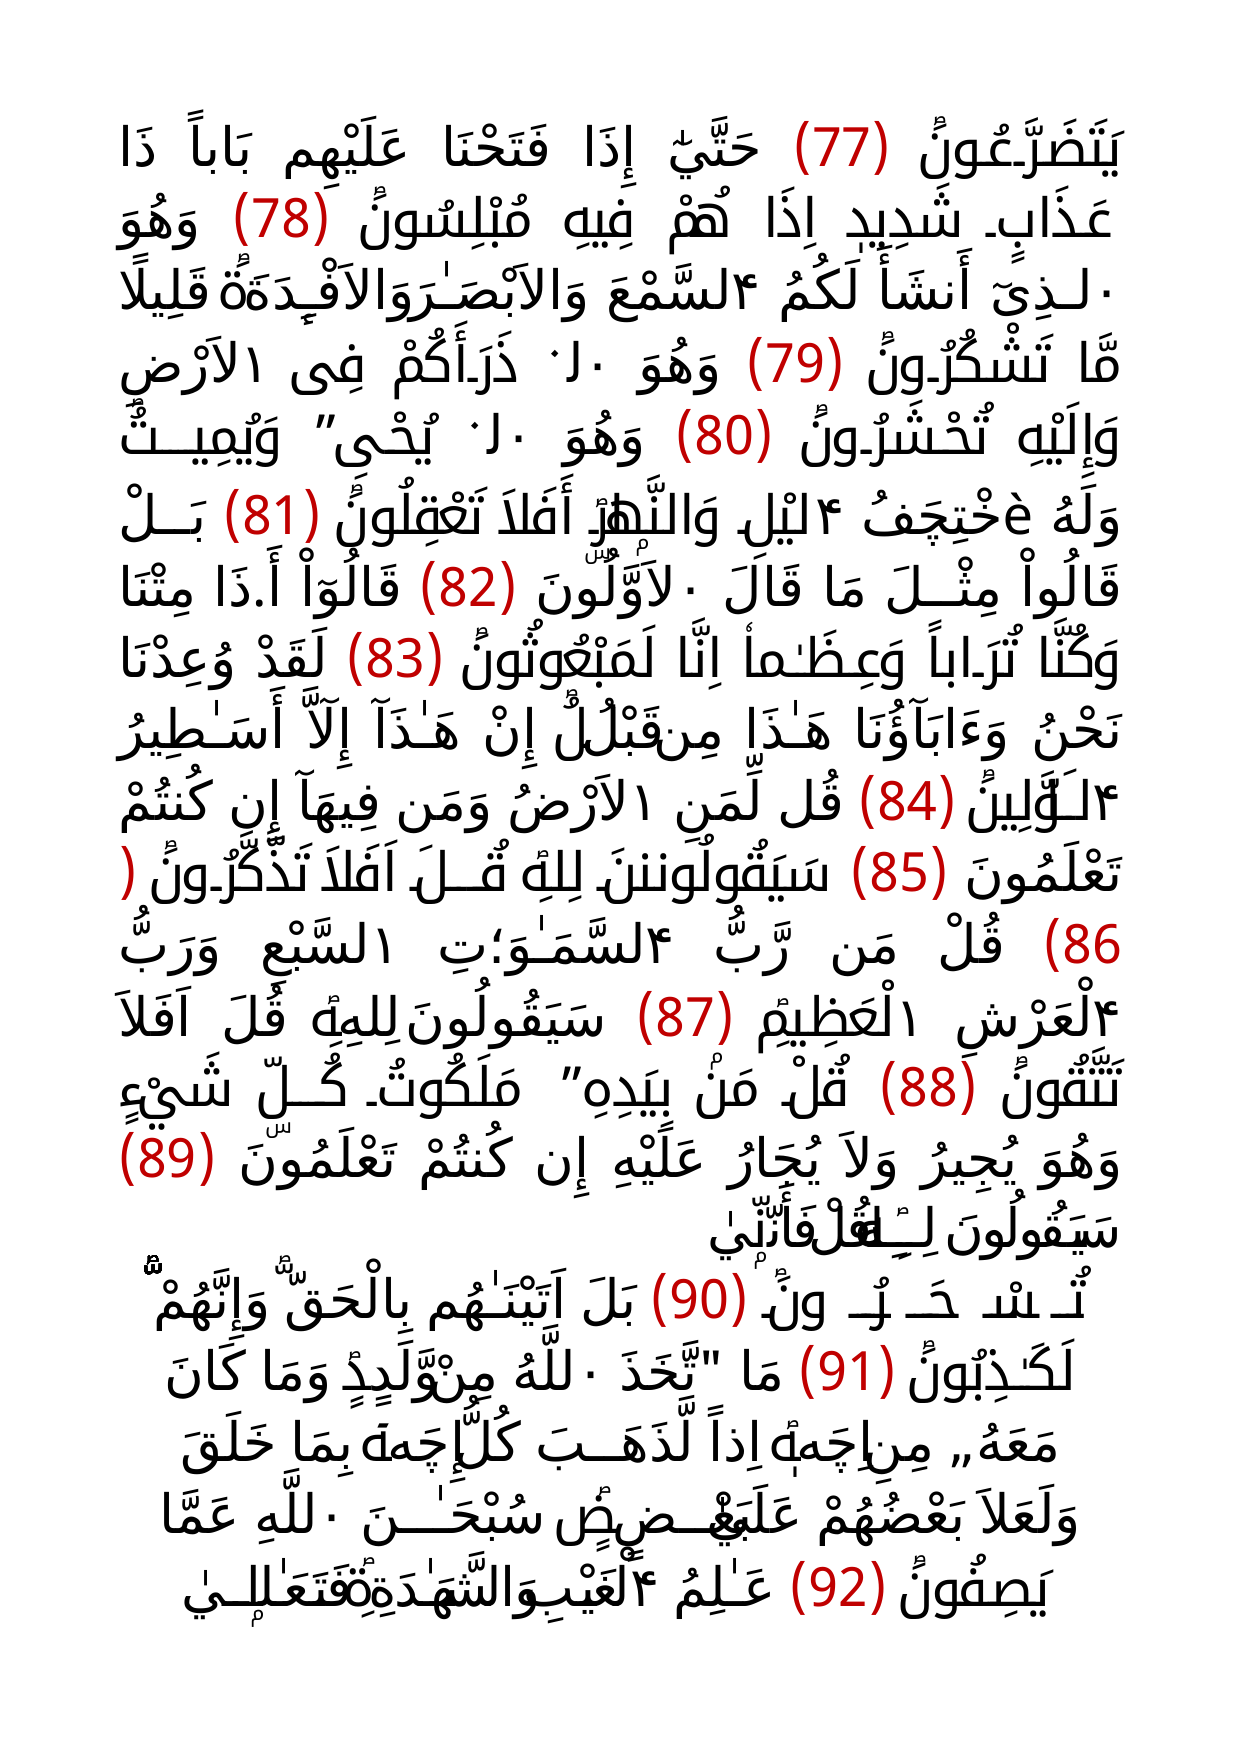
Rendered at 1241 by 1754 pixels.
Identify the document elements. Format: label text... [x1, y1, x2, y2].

text تُسْحَرُونَؐ (90) بَلَ اَتَيْنَـٰهُم بِالْحَقﱢّؐ وَإِنَّهُمْ لَكَـٰذِبُونَؐ (91) مَا "تَّخَذَ ۰للَّهُ مِنْ وَّلَدٍؐ وَمَا كَانَ مَعَهُ„ مِنِ اِچَهٖؐ اِذاً لَّذَهَــبَ كُلُّ إِچَهٙ بِمَا خَلَقَ وَلَعَلاَ بَعْضُهُمْ عَلَيٰ بَعْــضٍؐ سُبْحَـٰــنَ ۰للَّهِ عَمَّا يَصِفُونَؐ (92) عَـٰلِمُ ۴لْغَيْبِ وَالشَّهَـٰدَةِؐ فَتَعَـٰلۭــيٰ عَمَّا يُشْرۣكُونَؐ (93) ® قُل رَّبِّ إِمَّا تُرۣيَنِّى مَا يُوعَدُونَ (94) رَبِّ فَلاَ تَجْعَلْنِى فِى ۱لْقَوْمِ ۱لظَّـٰلِمِينَؐ (95) وَإِنَّا عَلَيٰٓ أَن نُّرۣيَكَ مَا نَعِدُهُمْ لَقَـٰدِرُونَؐ (96) "دْفَعْ بِالتِى هِــيَ أَحْسَــنُ ۴لسَّيِّيؕةَؐ نَحْــنُ أَعْلَمُ بِمَا يَصِفُونَؐ (97) وَقُل رَّبِّ أَعُوذُ بِــكَ مِــنْ هَمَزَ؛تِ ۱لشَّيَـٰطِينِ (98) وَأَعُوذُ بِــكَ رَبِّ أَنْ يَّحْضُرُونِؐ (99) حَتَّيٰٓ إِذَا جَآءَ احَدَهُمُ ۴لْمَوْتُ قَالَ رَبِّ 'رْجِعُونِ (100) لَعَلِّيَ أَعْمَلُ صَـٰڤِحاً فِيمَا تَرَكْــتُ كَلٓؐاَّ إِنَّهَا كَلِمَة٘ هُوَ قَآئِلُهَاؐ وَمِنْ وَّرَآئِهِم بَرْزَخ٘ اِلَيٰ يَوْمِ يُبْعَثُونَؐ (101) فَإِذَا نُفِخَ فِى ۱لصُّورۣ فَلآَ أَنسَابَ بَيْنَهُمْ يَوْمَئِذٍ وَلاَ يَتَسَآءَلُونَؐ (102) فَمَــن ثَقُلَتْ مَوَ؛زۣينُهُ„ فَٱُوْلَئِكَ هُمُ ۴ڤْمُفْڤِحُونَؐ (103) وَمَــنْ خَفَّتْ مَوَ؛زۣينُهُ„ فَٱُوْلَئِكَ ۰لذِيــنَ خَسِرُوٓاْ أَنفُسَهُمْ فِى جَهَنَّمَ خَـٰلِدُونَ (104) تَڤْفَحُ وُجُوهَهُمُ ۴لنَّارُ وَهُمْ فِيهَا كَـٰڤِحُونَؐ (105) أَلَمْ تَكُــنَ —ايَـٰتِى تُتْلۭــيٰ عَلَيْكُمْ فَكُنتُم بِهَا تُكَذِّبُونَؐ (106) قَالُواْ رَبَّنَا غَلَبَتْ عَلَيْنَا شِقْوَتُنَا وَكُنَّا قَوْماً ضَآلِّينَؐ (107) رَبَّنَآ أَخْرۣجْنَا مِنْهَا فَإِنْ عُدْنَا فَإِنَّا ظَـٰلِمُونَؐ (108) قَالَ "خْسَـُٔواْ فِيهَا وَلاَ تُكَلِّمُونِؐ (109) إِنَّهُ„ كَانَ فَرۣيقٌ مِّــنْ عِبَادِى يَقُولُونَ رَبَّنَآ ءَامَنَّا فَاغْفِرْ لَنَا وَارْحَمْنَا وَأَنتَ خَيْرُ ۴لرَّ؛حِمِينَ (110) فَاتَّخَذتُّمُوهُمْ سُخْرۣيّاٗ حَتَّــيٰٓ أَنسَوْكُمْ ذِكْرۣى وَكُنتُم مِّنْهُمْ تَضْحَكُونَؐ (111) إِنِّى جَزَيْتُهُمُ ۴لْيَوْمَ بِمَا صَبَرُوٓاْ أَنَّهُمْ هُمُ ۴لْفَآئِزُونَؐ (112) قَالللَ كَمْ لَبِثْتُمْ فِى ۱لاَرْضضضِ عَدَدَ سِنِينَؐ (113) قَالُواْ لَبِثْنَا يَوْماٗ اَوْ بَعْضَ يَوْمٍؐ فَسْـَٔلِ ۱لْعَآدِّينَؐ (114) قَالَ إِن لَّبِثْتُمُ; إِلاَّ قَلِيلًا لَّوَ اَنَّكُمْ كُنتُمْ تَعْلَمُونَؐ (115) © أَفَحَسِبْتُمُ; أَنَّمَا خَلَقْنَـٰكُمْ عَبَثاً وَأَنَّكُمُ; إِلَيْنَا لاَ تُرْجَعُونَؐ (116) فَتَعَـٰلَــي ۰للَّهُ ۴لْمَلِكُ ۴لْحَقُّؐ لآَ إِچَهَ إِلاَّ هُوَؐ رَبُّ ۴لْعَرْشِ ۱لْكَرۣيمِؐ (117) وَمَنْ يَّدْعُ مَعَ ۰للَّهِ إِچَهاٗ —اخَرَ لاَ بُرْهَـٰــنَ لَهُ„ بِهِ” فَإِنَّمَا [118, 1270, 1122, 1628]
text ¤ بِسْمِ ۱للَّهِ ۱لرَّحْمَـٰنِ ۱لرَّحِيمِ قَدَ اَفْلَحَ ۰لْمُومِنُونَؐ (1) ۰لذِينَ هُمْ فِى صَلاَتِهِمْ خَـٰشِعُونَؐ (2) وَالذِينَ هُمْ عَـنِ ۱للَّغْوۣ مُعْرۣضُونَؐ (3) وَالذِينَ هُمْ لِلزَّكَوٰةِ فَـٰعِلُونَؐ (4) وَالذِينَ هُمْ لِفُرُوجِهِمْ حَـٰفِظُونَ (5) إِلاَّ عَلَيٰٓ أَزْوَ؛جِهِمُ; أَوْ مَا مَلَكَتَ اَيْمَـٰنُهُمْ فَإِنَّهُمْ غَيْرُ مَلُومِينَؐ (6) فَمَنِ 'بْتَغۭيٰ وَرَآءَ ذَ؛لِــكَ فَٱُوْلَئِــكَ هُمُ ۴لْعَادُونَؐ (7) وَالذِيــنَ هُمْ لَأِمَـٰنَـٰتِهِمْ وَعَهْدِهِمْ رَ؛عُونَؐ (8) وَالذِينَ هُمْ عَلَــيٰ صَلَوَ؛تِهِمْ يُحَافِظُونَ (9) ٱُوْلَئِــكَ هُمُ ۴لْوَ؛رۣثُونَ (10) ۰لذِينَ يَرۣثُونَ ۰لْفِرْدَوْسَؐ هُمْ فِيهَا خَـٰلِدُونَؐ (11) وَلَقَدْ خَلَقْنَا ۰لِانسَـٰنَ مِــن سُچَلَةٍ مِّن طِينٍؐ (12) ثُمَّ جَعَلْنَـٰهُ نُطْفَةً فِى قَرۭارٍمَّكِينٍؐ (13) ثُمَّ خَلَقْنَا ۰لنُّطْفَةَ عَلَقَةً فَخَلَقْنَا ۰لْعَلَقَةَ مُضْغَةً فَخَلَقْنَا ۰لْمُضْغَةَ عِظَـٰماً فَكَسَوْنَا ۰لْعِظَـٰمَ لَحْماً ثُمَّ أَنشَأْنَـٰهُ خَلْقاٗ —اخَرَؐ فَتَبَـٰرَكككَ ۰للَّهُ أَحْسَــنُ ۴لْخَـٰلِقِينَؐ (14) ثُمَّ إِنَّكُم بَعْدَ ذَ؛لِــكَ لَمَيِّتُونَؐ (15) ثُمَّ إِنَّكُمْ يَوْمَ ۰لْقِيَـٰمَةِ تُبْعَثُونَؐ (16) وَلَقَدْ خَلَقْنَا فَوْقَكُمْ سَبْعَ طَرَآئِقَؐ وَمَا كُنَّا عَـنِ ۱لْخَلْــقۣ غَـٰفِلِينَؐ (17) وَأَنزَلْنَا مِــنَ ۰لسَّمَآءِ مَآءَۢ بِقَدَرٍ فَأَسْكَنَّـٰهُ فِى ۱لاَرْضِؐ وَإِنَّا عَلَــيٰ ذَهَابٙ بِهِ” لَقَـٰدِرُونَؐ (18) فَأَنشَأْنَا لَكُم بِهِ” جَنَّـٰتٍ مِّن نَّخِيلٍ وَأَعْنَـٰبٍ لَّكُمْ فِيهَا فَوَ؛كِهُ كَثِيرَةٌ وَمِنْهَا تَاكُلُونَ (19) وَشَجَرَةً تَخْرُجُ مِن طُورۣ سِينَآءَ تَنۢبُــتُ بِالدُّهْنِ وَصِبْغٍ لِّلاَكِلِينَؐ (20) وَإِنَّ لَكُمْ فِى ۱لاَنْعَـٰمِ لَعِبْرَةًؐ نَّسْقِيكُم مِّمَّا فِى بُطُونِهَاؐ وَلَكُمْ فِيهَا مَنَـٰفِعُ كَثِيرَةٌ وَمِنْهَا تَاكُلُونَ (21) وَعَلَيْهَا وَعَلَي ۰لْفُلْــكِ تُحْمَلُونَؐ (22) وَلَقَدَ اَرْسَلْنَا نُوحاٗ اِلَيٰ قَوْمِهِ” فَقَالَ يَـٰقَوْمِ ۹عْبُدُواْ ۴للَّهَ مَا لَكُم مِّنِ اِچَهٖ غَيْرُهُؐ; أَفَلاَ تَتَّقُونَؐ (23) ® فَقَالَ ۰لْمَلَؤُاْ ۴لذِيــنَ كَفَرُواْ مِن قَوْمِهِ” مَا هَـٰذَآ إِلاَّ بَشَرٌ مِّثْلُكُمْ يُرۣيدُ أَنْ يَّتَفَضَّــلَ عَلَيْكُمْ وَلَوْ شَآءَ ۰للَّهُ لَأَنزَلَ مَلَئِكَةً مَّا سَمِعْنَا بِهَـٰذَا فِىٓ ءَابَآئِنَا ۰لاَوَّلِينَ (24) إِنْ هُوَ إِلاَّ رَجُلٛ بِهِ” جِنَّةٌ فَتَرَبَّصُواْ بِهِ” حَتَّيٰ حِينٍؐ (25) قَالَ رَبِّ ۹نصُرْنِى بِمَا كَذَّبُونِؐ (26) فَأَوْحَيْنَآ إِلَيْهِ أَنِ 'صْنَعِ ۱لْفُلْــكَ بِأَعْيُنِنَا وَوَحْيِنَاؐ فَإِذَا جَآءَ امْرُنَا وَفَارَ ۰لتَّنُّورُ فَاسْلُــكْ فِيهَا مِــن كُلِّ زَوْجَيْنِ 'ثْنَيْنِ وَأَهْلَكَ إِلاَّ مَــن سَبَــقَ عَلَيْهِ ۱لْقَوْلُ مِنْهُمْؐ وَلاَ تُخَــٰـطِـبْـنِى فِى ۱لذِيــنَ ظَلَمُوٓاْ إِنَّهُم مُّغْرَقُونَؐ (27) فَإِذَا "سْتَوَيْــتَ أَنتَ وَمَــن مَّعَــكَ عَلَي ۰لْفُلْــكِ فَقُـلِ ۱لْحَمْدُ لِلهِ ۱ﻟ﮲ نَجّۭيٰنَا مِــنَ ۰لْقَوْمِ ۱لظَّـٰلِمِينَؐ (28) وَقُل رَّبِّ أَنزۣلْنِى مُنزَلًا مُّبَـٰرَكاً وَأَنتَ خَيْرُ ۴لْمُنزۣلِينَؐ (29) إِنَّ فِى ذَ؛لِــكَ ءَلاَيَـٰتٍؐ وَإِن كُنَّا لَمُبْتَلِينَؐ (30) ثُمَّ أَنشَأْنَا مِنۢ بَعْدِهِمْ قَرْناٗ —اخَرۣينَ (31) فَأَرْسَلْنَا فِيهِمْ رَسُولًا مِّنْهُمُ; أَنُ ۶عْبُدُواْ ۴للَّهَ مَا لَكُم مِّـنِ اِچَهٖ غَيْرُهُؐ; أَفَلاَ تَتَّقُونَؐ (32) وَقَالَ ۰لْمَلُءَ مِن قَوْمِهِ ۱لذِيــنَ كَفَرُواْ وَكَذَّبُواْ بِلِقَآءِ ۱لاَخِرَةِ وَأَتْرَفْنَـٰهُمْ فِى ۱لْحَيَوٰةِ ۱لدُّنْيۭا مَا هَـٰذَآ إِلاَّ بَشَرٌ مِّثْلُكُمْ يَاكُـلُ مِمَّا تَاكُلُونَ مِنْهُ وَيَشْرَبُ مِمَّا تَشْرَبُونَ (33) وَلَـئِـــنَ اَطَعْتُم بَشَراً مِّثْلَكُمُ; إِنَّكُمُ; إِذاً لَّخَـٰسِرُونَ (34) أَيَعِدُكُمُ; أَنَّكُمُ; إِذَا مِتُّمْ وَكُنتُمْ تُرَاباً وَعِظَـٰماٗ اَنَّكُم مُّخْرَجُونَ (35) هَيْهَاتَ هَيْهَاتَ لِمَا تُوعَدُونَ (36) إِنْ هِيَ إِلاَّ حَيَاتُنَا ۰لدُّنْيۭا نَمُوتُ وَنَحْيۭا وَمَا نَحْنُ بِمَبْعُوثِينَ (37) إِنْ هُوَ إِلاَّ رَجُل٘ 'فْتَرۭيٰ عَلَــي ۰للَّهِ كَذِباً وَمَا نَحْــنُ لَهُ„ بِمُومِنِينَؐ (38) © قَالَ رَبِّ ۹نصُرْنِى بِمَا كَذَّبُونِؐ (39) قَالَ عَمَّا قَلِيــلٍ ڤَّيُصْبِحُنَّ نَـٰدِمِينَؐ (40) فَأَخَذَتْهُمُ ۴ڤصَّيْحَةُ بِالْحَقِّ فَجَعَلْنَـٰهُمْ غُثَآءًؐ فَبُعْداً لِّلْقَوْمِ ۱لظَّـٰلِمِينَؐ (41) ثُمَّ أَنشَأْنَا مِنۢ بَعْدِهِمْ قُرُوناٗ —اخَرۣينَؐ (42) مَا تَسْبِقُ مِـنُ ۷مَّةٖ اَجَلَهَا وَمَا يَسْتَـٰخِرُونَؐ (43) ثُمَّ أَرْسَلْنَا رُسُلَنَا تَتْرۭاؐ كُلَّ مَا جَآءَ ا*مَّةً رَّسُولُهَا كَذَّبُوهُؐ فَأَتْبَعْنَا بَعْضَهُم بَعْضاً وَجَعَلْنَـٰهُمُ; أَحَادِيثَؐ فَبُعْداً لِّقَوْمٍ لاَّ يُومِنُونَؐ (44) ثُمَّ أَرْسَلْنَا مُوسۭيٰ وَأَخَاهُ هَـٰرُونَ (45) بِـَٔايَـٰتِنَا وَسُلْطَـٰنٍ مُّبِينٖ (46) اِلَيٰ فِرْعَوْنَ وَمَلْاَئِهِ” فَاسْتَكْبَرُواْ وَكَانُواْ قَوْماٗ عَالِينَؐ (47) فَقَالُوٓاْ أَنُومِنُ لِبَشَرَيْنِ مِثْلِنَا وَقَوْمُهُمَا لَنَا عَـٰبِدُونَؐ (48) فَكَذَّبُوهُمَا فَكَانُواْ مِنَ ۰لْمُهْلَكِينَؐ (49) وَلَقَدَ —اتَيْنَا مُوسَــي ۰لْكِتَـٰبَ لَعَلَّهُمْ يَهْتَدُونَؐ (50) وَجَعَلْنَا "بْنَ مَرْيَمَ وَٱُمَّهُ; ءَايَةًؐ وَءَاوَيْنَـٰهُمَآ إِلَيٰ رُبْوَةٍ ذَاتِ قَرۭارٍ وَمَعِينٍؐ (51) يَـٰٓأَيُّهَا ۰لرُّسُــلُ كُلُواْ مِنَ ۰لطَّيِّبَـٰتِ وَاعْمَلُواْ صَـٰڤِحاٗؐ اِنِّى بِمَا تَعْمَلُونَ عَلِيمٌؐ (52) وَأَنَّ هَـٰذِهِ“ ٱُمَّتُكُمُ; ٱُمَّةً وَ؛حِدَةًؐ وَأَنَا رَبُّكُمْ فَاتَّقُونِؐ (53) فَتَقَطَّعُوٓاْ أَمْرَهُم بَيْنَهُمْ زُبُراًؐ كُلُّ حِزْبٙ بِمَا لَدَيْهِمْ فَرۣحُونَؐ (54) فَذَرْهُمْ فِى غَمْرَتِهِمْ حَتَّيٰ حِينٖؐ (55) اَيَحْسِبُونَ أَنَّمَا نُمِدُّهُم بِهِ” مِــن مَّالٍ وَبَنِينَ (56) نُسَارۣعُ لَهُمْ فِى ۱لْخَيْرَ؛تِؐ بَـل لاَّ يَشْعُرُونَؐ (57) ® إِنَّ ۰لذِيــنَ هُم مِّــنْ خَشْيَةِ رَبِّهِم مُّشْفِقُونَ (58) وَالذِيــنَ هُم بِـَٔايَـٰــتِ رَبِّهِمْ يُومِنُونَ (59) وَالذِيــنَ هُم بِرَبِّهِمْ لاَ يُشْرۣكُونَ (60) وَالذِينَ يُوتُونَ مَآ ءَاتَواْ وَّقُلُوبُهُمْ وَجِلَة٘ اَنَّهُمُ; إِلَيٰ رَبِّهِمْ رَ؛جِعُونَ (61) ٱُوْلَئِــكَ يُسَـٰرۣعُونَ فِى ۱لْخَيْرَ؛تِؐ وَهُمْ لَهَا سَـٰبِقُونَؐ (62) وَلاَ نُكَلِّفُ نَفْساٗ اِلاَّ وُسْعَهَاؐ وَلَدَيْنَا كِتَـٰــبٌ يَنطِقُ بِالْحَقِّ وَهُمْ لاَ يُظْلَمُونَؐ (63) بَلْ قُلُوبُهُمْ فِى غَمْرَةٍ مِّــنْ هَـٰذَاؐ وَلَهُمُ; أَعْمَـٰلٌ مِّن دُونِ ذَ؛لِــكَؐ هُمْ لَهَا عَـٰمِلُونَؐ (64) حَتَّيٰٓ إِذَآ أَخَذْنَا مُتْرَفِيهِم بِالْعَذَابِ إِذَا هُمْ يَجْــَٔـرُونَؐ (65) لاَ تَجْــَٔـرُواْ ۴لْيَوْمَؐ إِنَّكُم مِّنَّا لاَ تُنصَرُونَؐ (66) قَدْ كَانَــتَ —ايَـٰتِى تُتْلۭــيٰ عَلَيْكُمْ فَكُنتُمْ عَلَــيٰٓ أَعْقَـٰبِكُمْ تَنكِصُونَ (67) مُسْتَكْبِـرۣينَ بِهِؐ” سَـٰمِراً تُهْجِرُونَؐ (68) أَفَلَمْ يَدَّبَّرُواْ ۴لْقَوْلَ أَمْ جَآءَهُم مَّا لَمْ يَاتِ ءَابَآءَهُمُ ۴لاَوَّلِينَؐ (69) أَمْ لَمْ يَعْرۣفُواْ رَسُولَهُمْ فَهُمْ لَهُ„ مُنكِرُونَؐ (70) أَمْ يَقُولُونَ بِهِ” جِنَّةٛؐ بَلْ جَآءَهُم بِالْحَقﱢّؐ وَأَكْثَرُهُمْ ڤِڤْحَــقّۣ كَـٰرۣهُونَؐ (71) وَلَوۣ 'تَّبَعَ ۰لْحَــقُّ أَهْوَآءَهُمْ لَفَسَدَتِ ۱لسَّمَـٰوَ؛تُ وَالاَرْضُ وَمَن فِيهِــنَّؐ بَلَ اَتَيْنَـٰهُم بِذِكْرۣهِمْؐ فَهُمْ عَن ذِكْرۣهِم مُّعْرۣضُونَؐ (72) أَمْ تَسْـَٔلُهُمْ خَرْجاًؐ فَخَرَاجُ رَبِّــكَ خَيْرٌؐ وَهُوَ خَيْرُ ۴لرَّ؛زۣقِينَؐ (73) وَإِنَّــكَ لَتَدْعُوهُمُ; إِلَيٰ صِرَ؛طٍ مُّسْتَقِيمٍؐ (74) وَإِنَّ ۰لذِيــنَ لاَ يُومِنُونَ بِالاَخِرَةِ عَنِ ۱لصِّرَ؛طِ لَنَـٰكِبُونَؐ (75) ¥ وَلَوْ رَحِمْنَـٰهُمْ وَكَشَفْنَا مَا بِهِم مِّــن ضُرٍّ ڤَّڤَجُّواْ فِى طُغْيَـٰنِهِمْ يَعْمَهُونَؐ (76) وَلَقَدَ اَخَذْنَـٰهُم بِالْعَذَابِ فَمَا "سْتَكَانُواْ لِرَبِّهِمْ وَمَا يَتَضَرَّعُونَؐ (77) حَتَّيٰٓ إِذَا فَتَحْنَا عَلَيْهِم بَاباً ذَا عَذَابٍ شَدِيدٖ اِذَا هُمْ فِيهِ مُبْلِسُونَؐ (78) وَهُوَ ۰ﻟـذِىٓ أَنشَأَ لَكُمُ ۴لسَّمْعَ وَالاَبْصَـٰرَ وَالاَفْـِٕدَةَؐ قَلِيلًا مَّا تَشْكُرُونَؐ (79) وَهُوَ ۰ﻟ﮲ ذَرَأَكُمْ فِى ۱لاَرْضِ وَإِلَيْهِ تُحْشَرُونَؐ (80) وَهُوَ ۰ﻟ﮲ يُحْىِ” وَيُمِيــتُؐ وَلَهُ èخْتِچَفُ ۴ليْلِ وَالنَّهۭارۣؐ أَفَلاَ تَعْقِلُونَؐ (81) بَــلْ قَالُواْ مِثْــلَ مَا قَالَ ۰لاَوَّلُونَ (82) قَالُوٓاْ أَ.ذَا مِتْنَا وَكُنَّا تُرَاباً وَعِظَـٰماٗ اِنَّا لَمَبْعُوثُونَؐ (83) لَقَدْ وُعِدْنَا نَحْنُ وَءَابَآؤُنَا هَـٰذَا مِن قَبْلُؐ إِنْ هَـٰذَآ إِلٓاَّ أَسَـٰطِيرُ ۴لاَوَّلِينَؐ (84) قُل لِّمَنِ ۱لاَرْضُ وَمَن فِيهَآ إِن كُنتُمْ تَعْلَمُونَ (85) سَيَقُولُونننَ لِلهِؐ قُــلَ اَفَلاَ تَذَّكَّرُونَؐ (86) قُلْ مَن رَّبُّ ۴لسَّمَـٰوَ؛تِ ۱لسَّبْعِ وَرَبُّ ۴لْعَرْشِ ۱لْعَظِيمِؐ (87) سَيَقُولُونَ لِلهِؐ قُلَ اَفَلاَ تَتَّقُونَؐ (88) قُلْ مَنۢ بِيَدِهِ” مَلَكُوتُ كُــلّۣ شَيْءٍ وَهُوَ يُجِيرُ وَلاَ يُجَارُ عَلَيْهِ إِن كُنتُمْ تَعْلَمُونَ (89) سَيَقُولُونَ لِلهِؐ قُلْ فَأَنّۭيٰ [118, 118, 1122, 1270]
